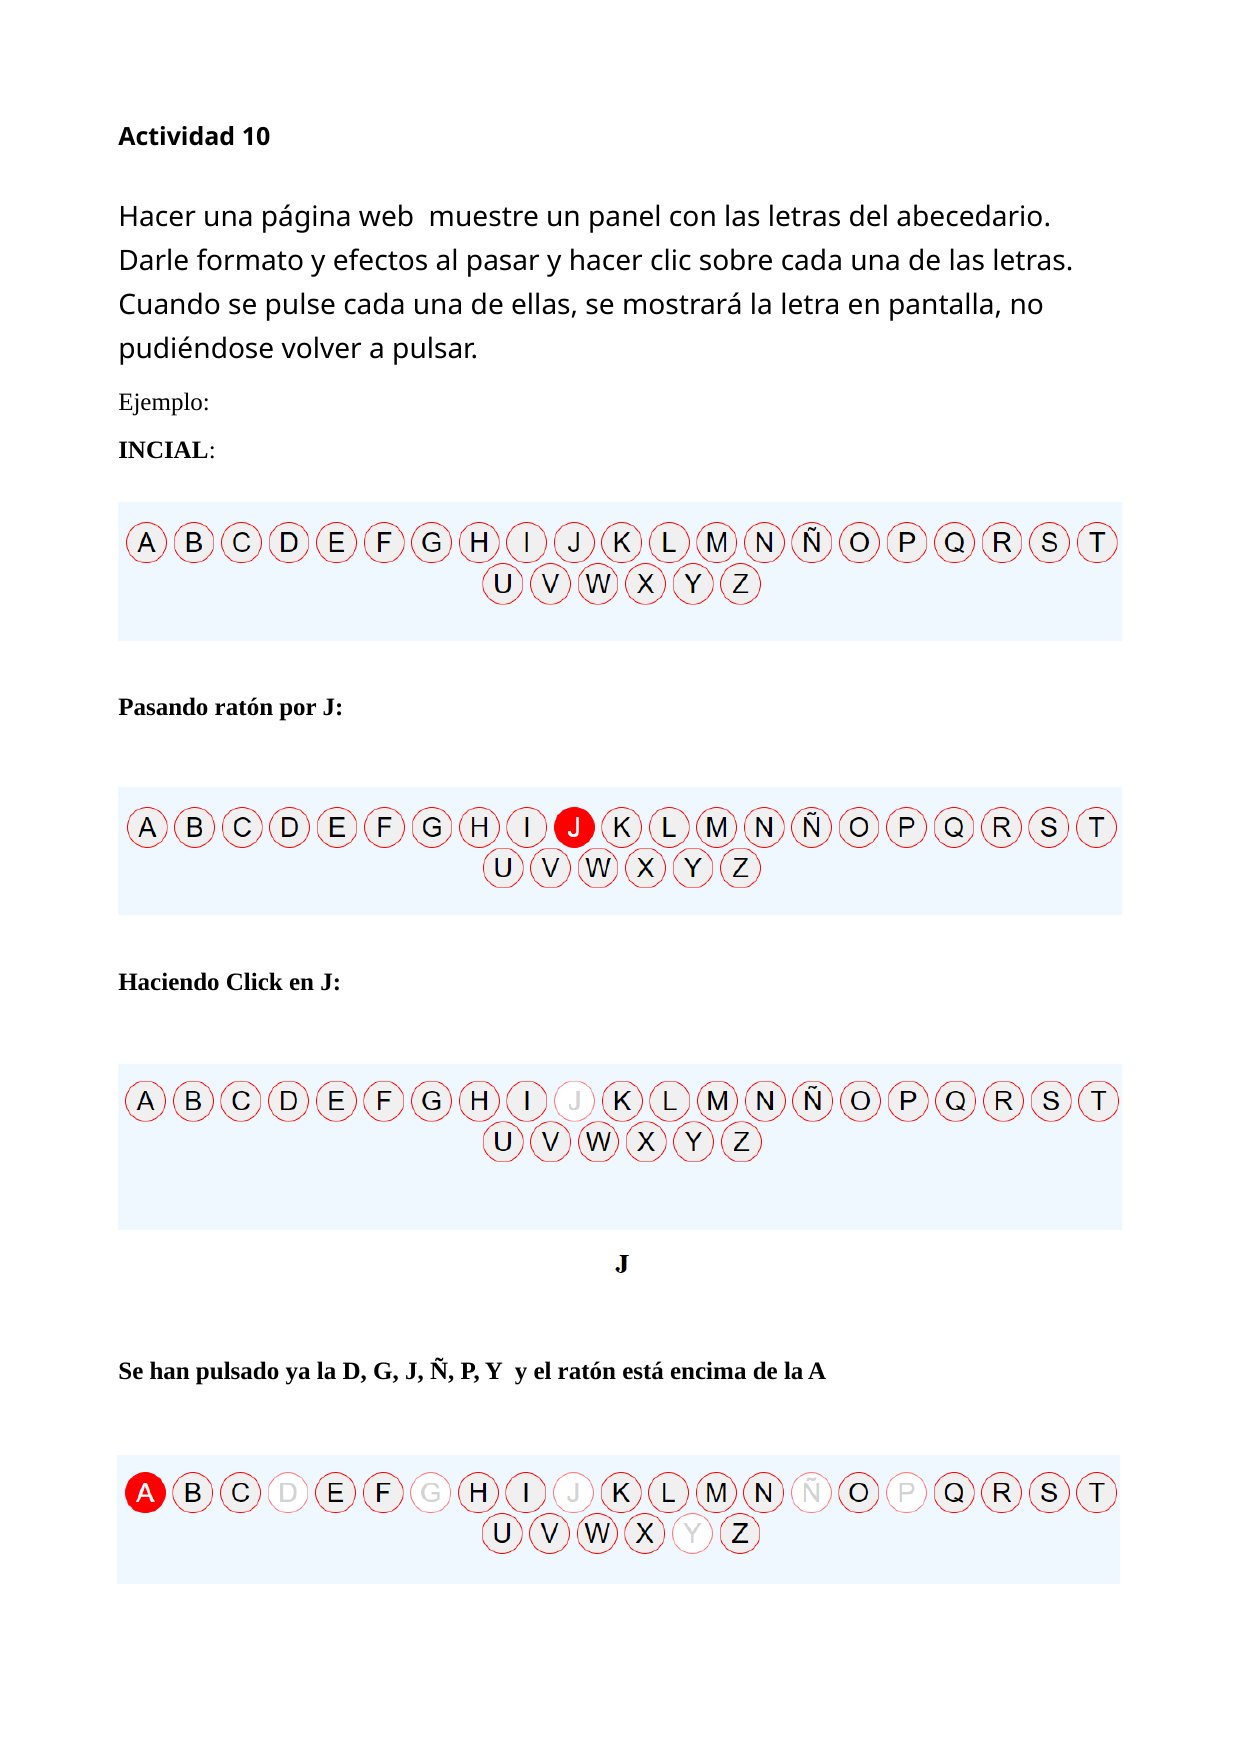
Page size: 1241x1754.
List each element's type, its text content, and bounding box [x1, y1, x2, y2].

text Pasando ratón por J: [118, 692, 1122, 721]
text Se han pulsado ya la D, G, J, Ñ, P, Y y el ratón está encima de la A [118, 1356, 1122, 1385]
text INCIAL: [118, 435, 1122, 464]
text Ejemplo: [118, 387, 1122, 416]
picture [118, 502, 1123, 641]
picture [118, 787, 1123, 915]
picture [116, 1455, 1121, 1584]
text Haciendo Click en J: [118, 967, 1122, 996]
text Actividad 10 [118, 118, 1122, 152]
picture [118, 1064, 1123, 1304]
text Hacer una página web muestre un panel con las letras del abecedario. Darle formato y efectos al pasar y hacer clic sobre cada una de las letras. Cuando se pulse cada una de ellas, se mostrará la letra en pantalla, no pudiéndose volver a pulsar. [118, 196, 1122, 367]
